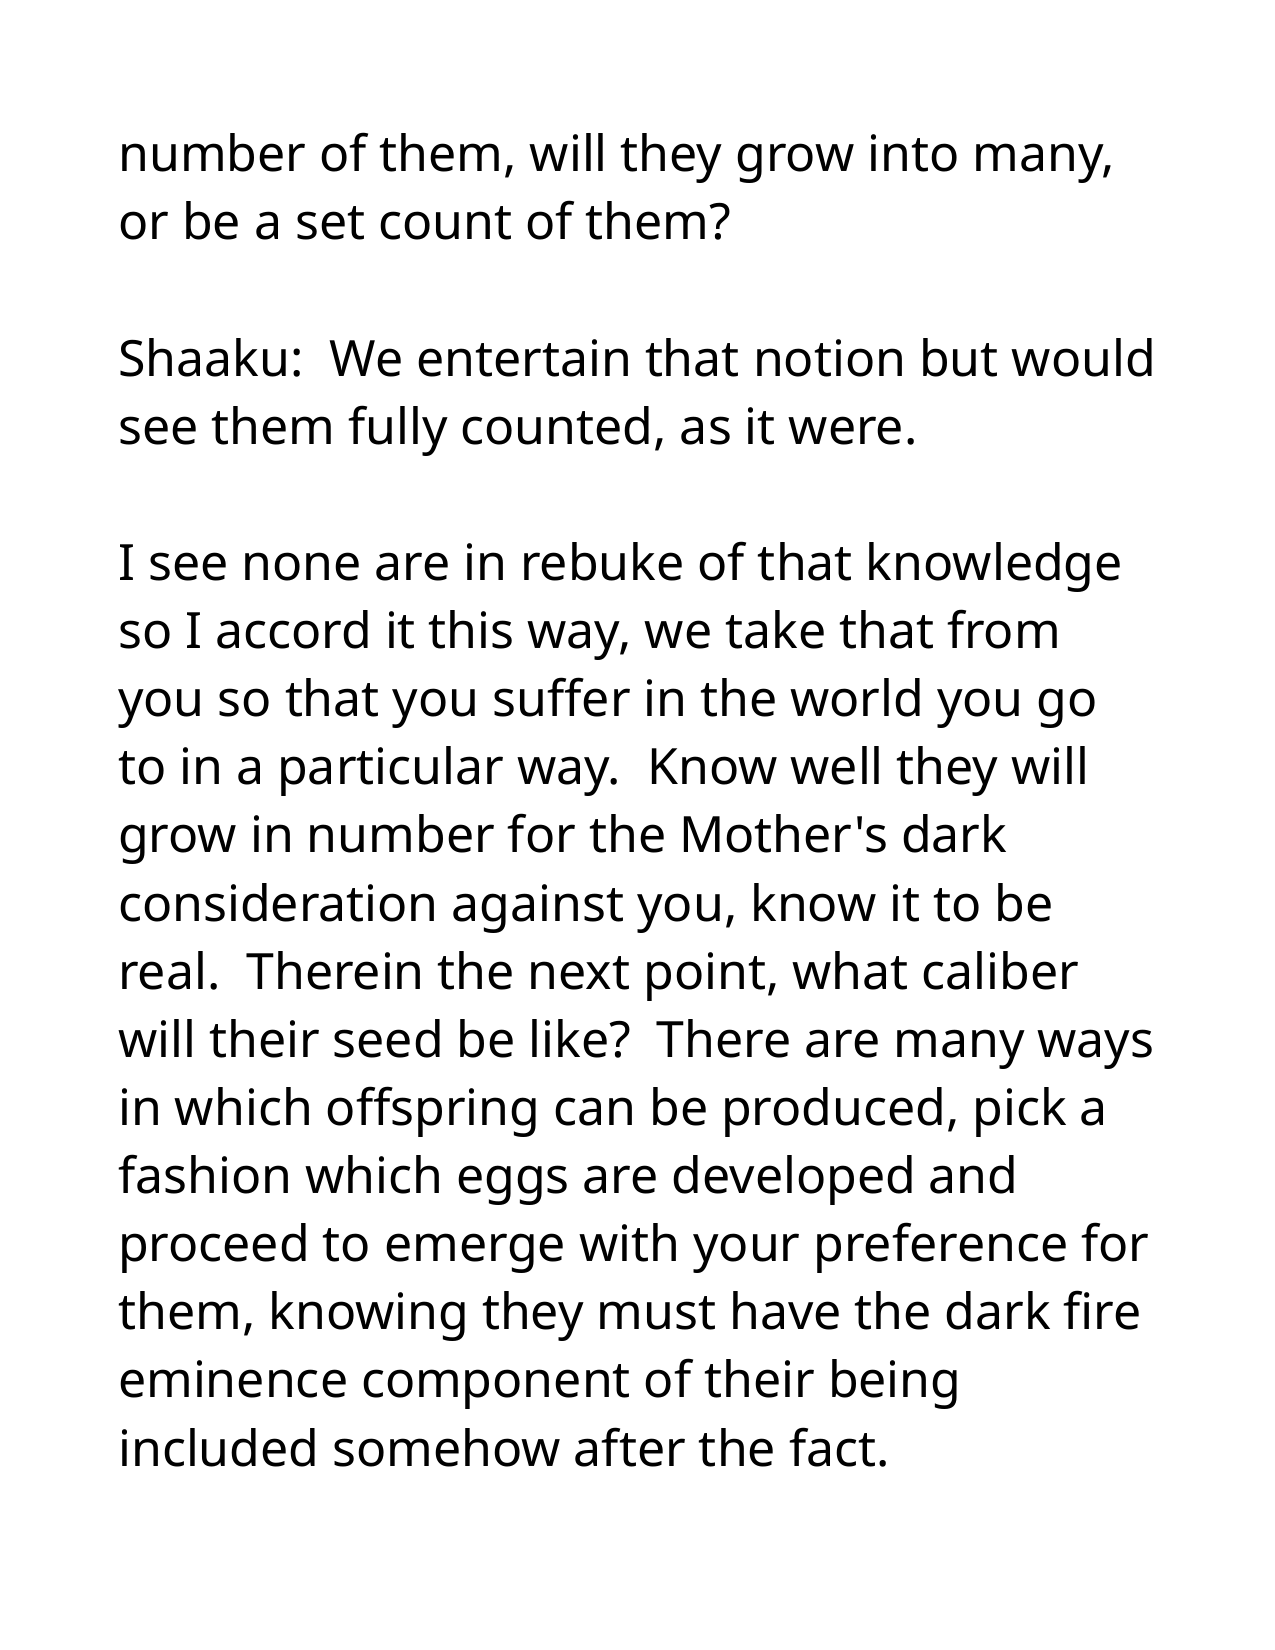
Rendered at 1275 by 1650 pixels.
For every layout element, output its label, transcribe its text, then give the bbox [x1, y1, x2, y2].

text I see none are in rebuke of that knowledge so I accord it this way, we take that from you so that you suffer in the world you go to in a particular way. Know well they will grow in number for the Mother's dark consideration against you, know it to be real. Therein the next point, what caliber will their seed be like? There are many ways in which offspring can be produced, pick a fashion which eggs are developed and proceed to emerge with your preference for them, knowing they must have the dark fire eminence component of their being included somehow after the fact. [118, 527, 1157, 1481]
text Shaaku: We entertain that notion but would see them fully counted, as it were. [118, 322, 1157, 459]
text number of them, will they grow into many, or be a set count of them? [118, 118, 1157, 254]
